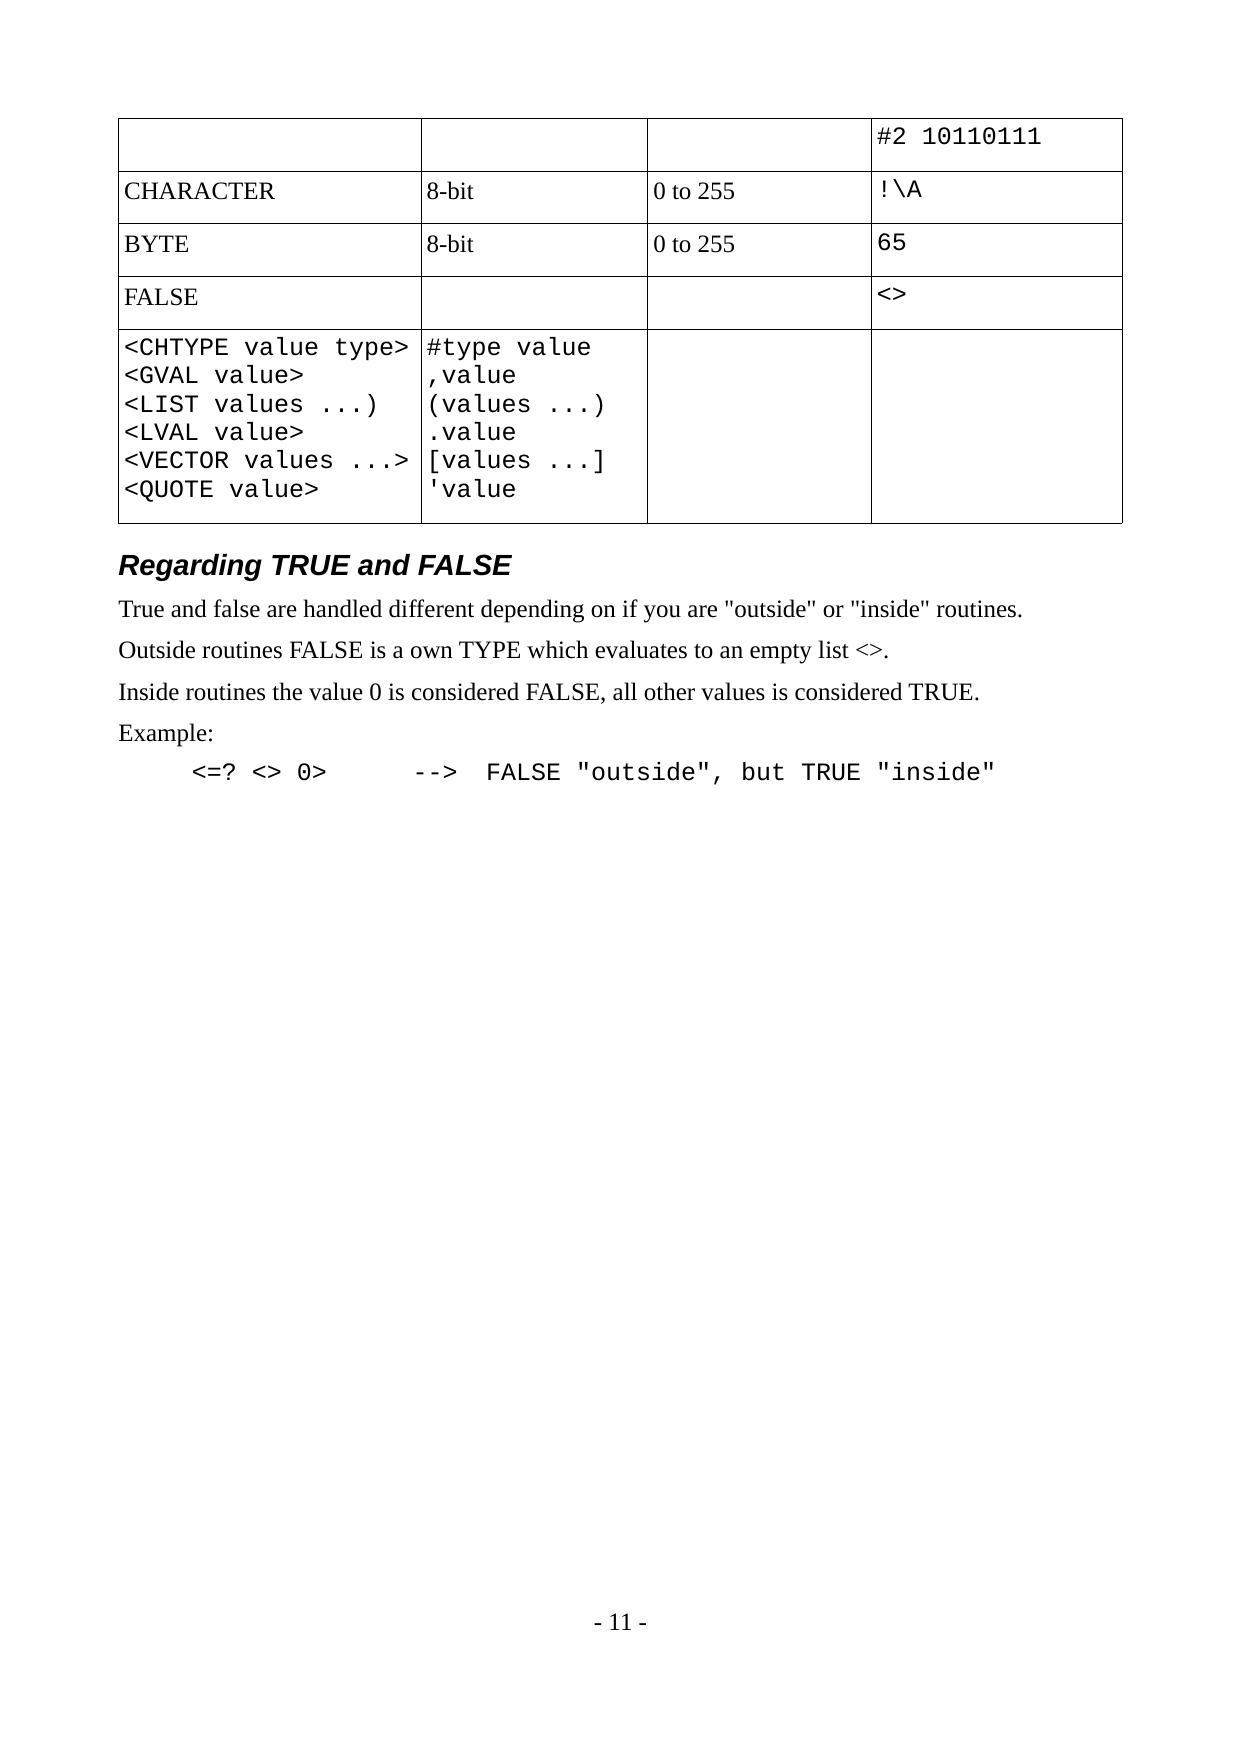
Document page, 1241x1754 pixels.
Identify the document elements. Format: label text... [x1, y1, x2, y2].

text Inside routines the value 0 is considered FALSE, all other values is considered TRUE. [118, 677, 1122, 705]
subtitle Regarding TRUE and FALSE [118, 548, 1122, 582]
table_cell BYTE [119, 224, 421, 276]
table_cell [648, 277, 871, 329]
table_cell 0 to 255 [648, 224, 871, 276]
table_cell !\A [872, 172, 1122, 223]
text True and false are handled different depending on if you are "outside" or "inside" routines. [118, 594, 1122, 623]
table_cell [872, 330, 1122, 523]
table_cell 8-bit [422, 172, 647, 223]
table_cell 65 [872, 224, 1122, 276]
text Example: [118, 718, 1122, 747]
table_cell [422, 277, 647, 329]
table_cell [648, 330, 871, 523]
table_cell 8-bit [422, 224, 647, 276]
table_cell #type value ,value (values ...) .value [values ...] 'value [422, 330, 647, 523]
table_cell <CHTYPE value type> <GVAL value> <LIST values ...) <LVAL value> <VECTOR values ...> <QUOTE value> [119, 330, 421, 523]
table_cell FALSE [119, 277, 421, 329]
text <=? <> 0> --> FALSE "outside", but TRUE "inside" [118, 759, 1122, 787]
table_cell #2 10110111 [872, 119, 1122, 171]
text Outside routines FALSE is a own TYPE which evaluates to an empty list <>. [118, 635, 1122, 664]
table_cell 0 to 255 [648, 172, 871, 223]
table_cell [119, 119, 421, 171]
table_cell <> [872, 277, 1122, 329]
table_cell CHARACTER [119, 172, 421, 223]
table_cell [648, 119, 871, 171]
table_cell [422, 119, 647, 171]
